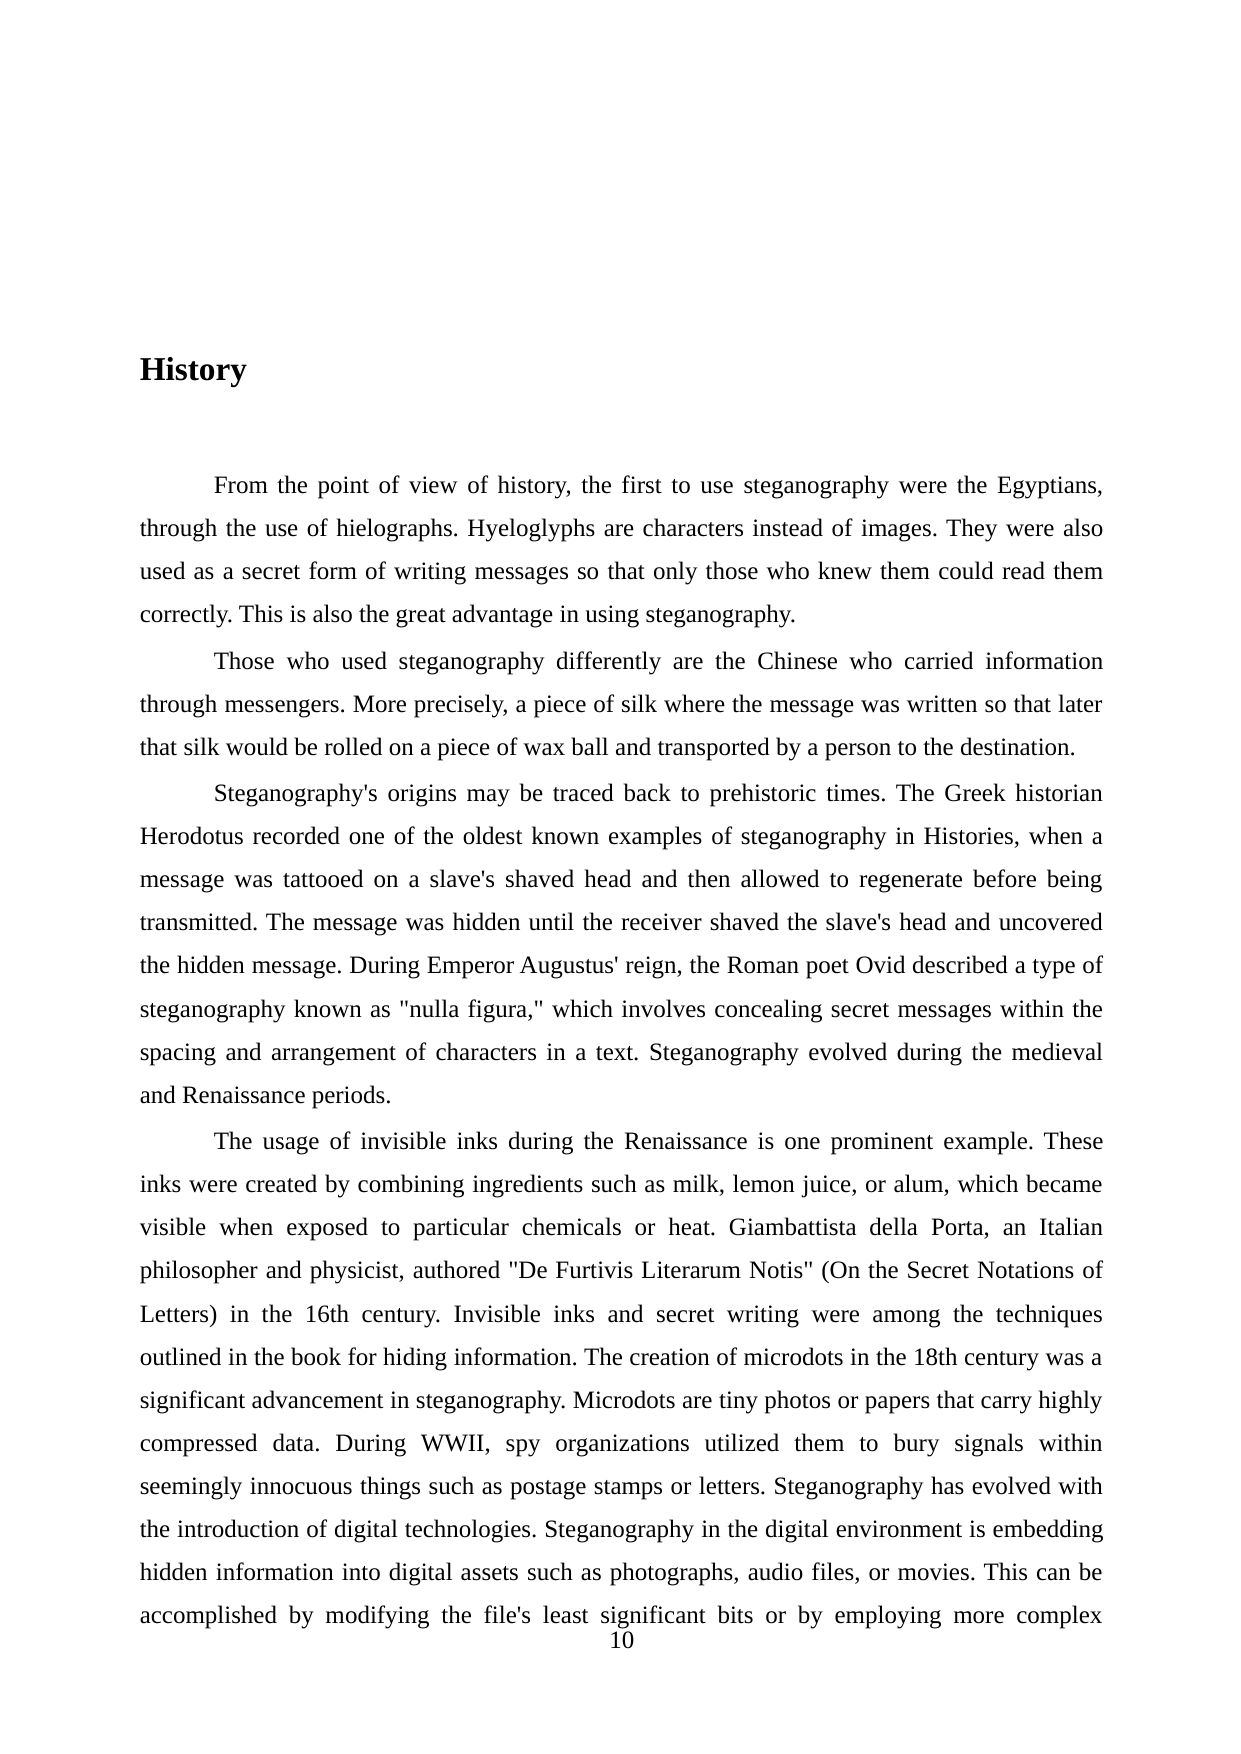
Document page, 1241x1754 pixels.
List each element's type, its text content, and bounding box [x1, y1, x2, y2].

text Steganography's origins may be traced back to prehistoric times. The Greek historian Herodotus recorded one of the oldest known examples of steganography in Histories, when a message was tattooed on a slave's shaved head and then allowed to regenerate before being transmitted. The message was hidden until the receiver shaved the slave's head and uncovered the hidden message. During Emperor Augustus' reign, the Roman poet Ovid described a type of steganography known as "nulla figura," which involves concealing secret messages within the spacing and arrangement of characters in a text. Steganography evolved during the medieval and Renaissance periods. [139, 778, 1104, 1109]
text History [139, 349, 1104, 387]
text The usage of invisible inks during the Renaissance is one prominent example. These inks were created by combining ingredients such as milk, lemon juice, or alum, which became visible when exposed to particular chemicals or heat. Giambattista della Porta, an Italian philosopher and physicist, authored "De Furtivis Literarum Notis" (On the Secret Notations of Letters) in the 16th century. Invisible inks and secret writing were among the techniques outlined in the book for hiding information. The creation of microdots in the 18th century was a significant advancement in steganography. Microdots are tiny photos or papers that carry highly compressed data. During WWII, spy organizations utilized them to bury signals within seemingly innocuous things such as postage stamps or letters. Steganography has evolved with the introduction of digital technologies. Steganography in the digital environment is embedding hidden information into digital assets such as photographs, audio files, or movies. This can be accomplished by modifying the file's least significant bits or by employing more complex [139, 1126, 1104, 1629]
text From the point of view of history, the first to use steganography were the Egyptians, through the use of hielographs. Hyeloglyphs are characters instead of images. They were also used as a secret form of writing messages so that only those who knew them could read them correctly. This is also the great advantage in using steganography. [139, 470, 1104, 628]
text Those who used steganography differently are the Chinese who carried information through messengers. More precisely, a piece of silk where the message was written so that later that silk would be rolled on a piece of wax ball and transported by a person to the destination. [139, 646, 1104, 761]
